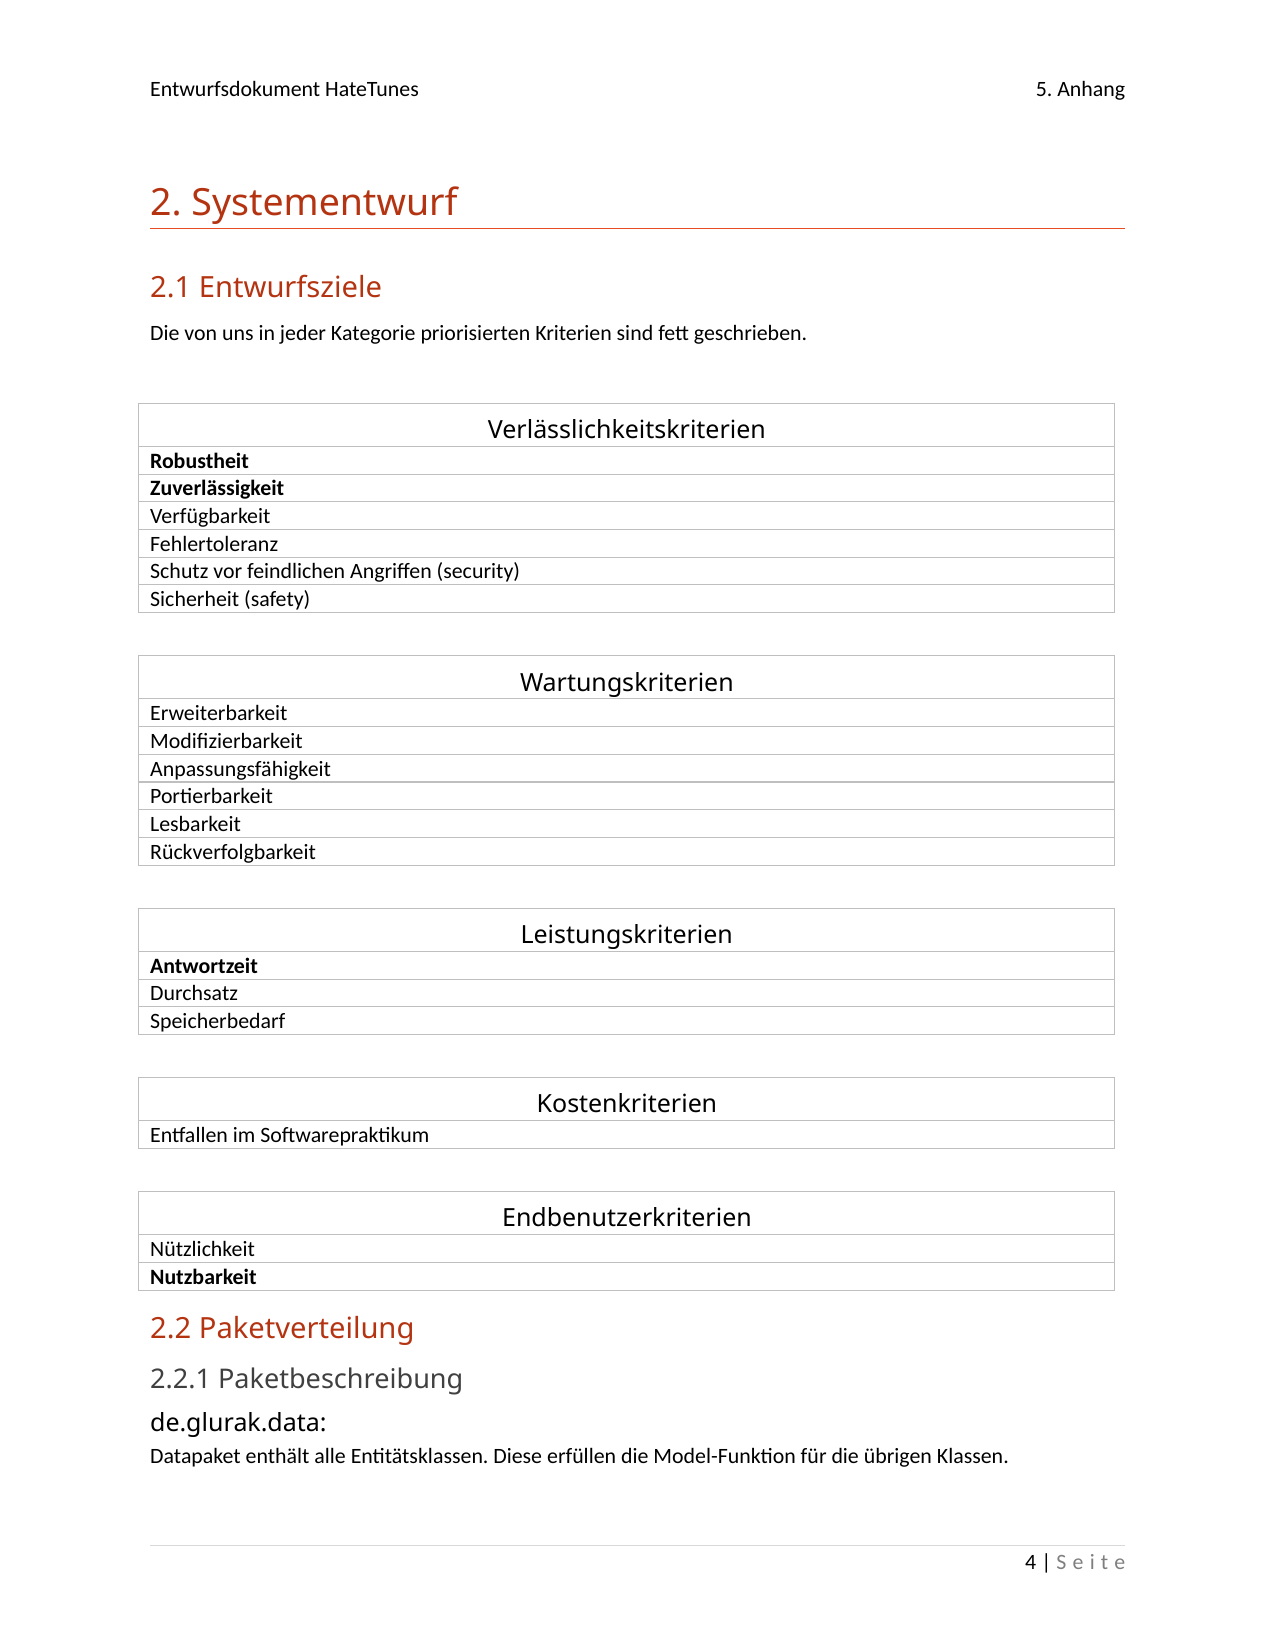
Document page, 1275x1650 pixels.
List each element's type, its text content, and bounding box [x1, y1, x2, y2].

table_cell Speicherbedarf [139, 1007, 1114, 1034]
table_cell Nützlichkeit [139, 1235, 1114, 1262]
table_cell Antwortzeit [139, 952, 1114, 978]
table_header Wartungskriterien [139, 656, 1114, 698]
table_cell Lesbarkeit [139, 810, 1114, 837]
subtitle 2. Systementwurf [150, 175, 1125, 228]
subtitle 2.1 Entwurfsziele [150, 267, 1125, 306]
table_cell Durchsatz [139, 980, 1114, 1006]
table_header Leistungskriterien [139, 909, 1114, 951]
table_cell Verfügbarkeit [139, 502, 1114, 529]
table_header Endbenutzerkriterien [139, 1192, 1114, 1234]
table_cell Erweiterbarkeit [139, 699, 1114, 726]
text Die von uns in jeder Kategorie priorisierten Kriterien sind fett geschrieben. [150, 319, 1125, 346]
table_cell Anpassungsfähigkeit [139, 755, 1114, 781]
table_cell Rückverfolgbarkeit [139, 838, 1114, 864]
subtitle 2.2.1 Paketbeschreibung [150, 1359, 1125, 1396]
subtitle 2.2 Paketverteilung [150, 1307, 1125, 1347]
subtitle de.glurak.data: [150, 1405, 1125, 1439]
table_cell Robustheit [139, 447, 1114, 473]
table_header Verlässlichkeitskriterien [139, 404, 1114, 446]
table_cell Nutzbarkeit [139, 1263, 1114, 1289]
table_cell Modifizierbarkeit [139, 727, 1114, 754]
table_cell Sicherheit (safety) [139, 585, 1114, 612]
text Datapaket enthält alle Entitätsklassen. Diese erfüllen die Model-Funktion für die übrigen Klassen. [150, 1442, 1125, 1469]
table_header Kostenkriterien [139, 1078, 1114, 1120]
table_cell Schutz vor feindlichen Angriffen (security) [139, 558, 1114, 584]
table_cell Entfallen im Softwarepraktikum [139, 1121, 1114, 1148]
table_cell Zuverlässigkeit [139, 475, 1114, 501]
table_cell Portierbarkeit [139, 783, 1114, 809]
table_cell Fehlertoleranz [139, 530, 1114, 557]
